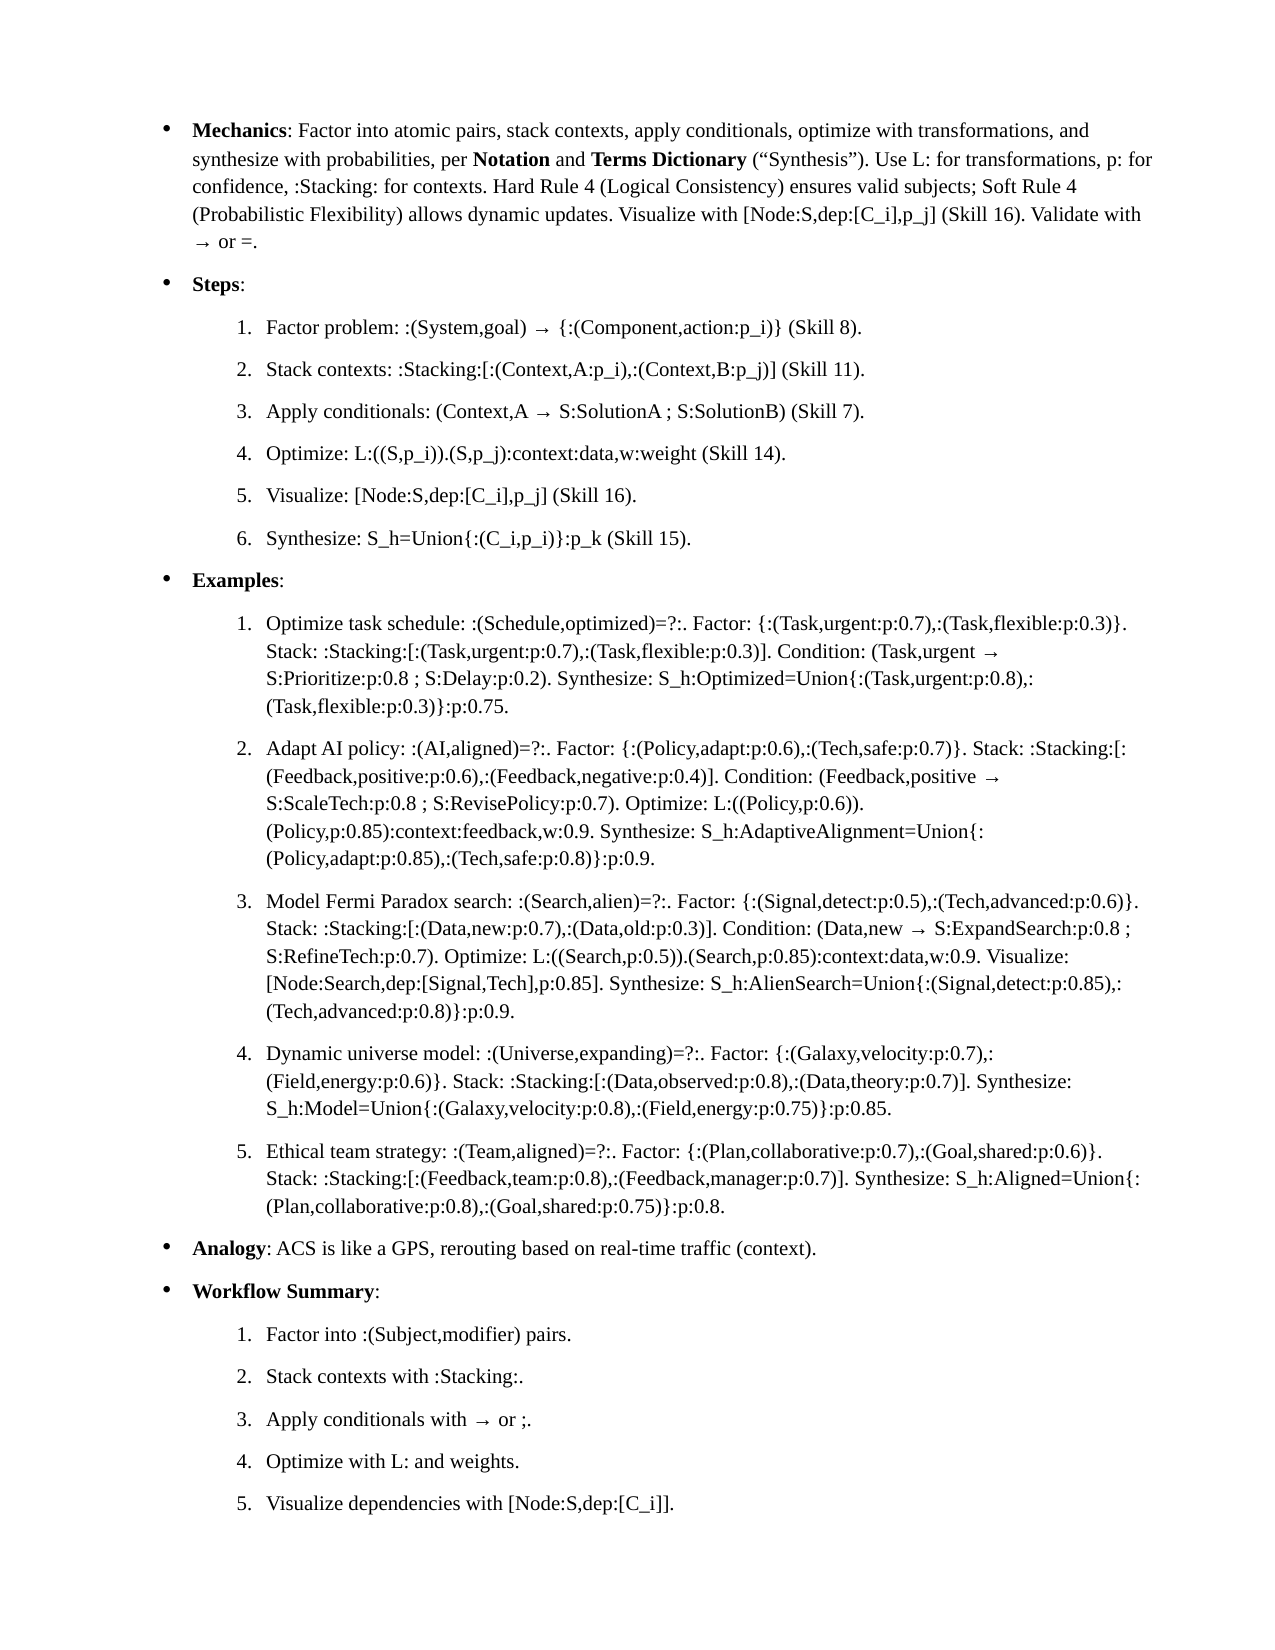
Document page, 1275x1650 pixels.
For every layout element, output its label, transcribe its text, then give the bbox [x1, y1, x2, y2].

list Model Fermi Paradox search: :(Search,alien)=?:. Factor: {:(Signal,detect:p:0.5),:(Tech,advanced:p:0.6)}. Stack: :Stacking:[:(Data,new:p:0.7),:(Data,old:p:0.3)]. Condition: (Data,new → S:ExpandSearch:p:0.8 ; S:RefineTech:p:0.7). Optimize: L:((Search,p:0.5)).(Search,p:0.85):context:data,w:0.9. Visualize: [Node:Search,dep:[Signal,Tech],p:0.85]. Synthesize: S_h:AlienSearch=Union{:(Signal,detect:p:0.85),:(Tech,advanced:p:0.8)}:p:0.9. [236, 888, 1157, 1023]
list Analogy: ACS is like a GPS, rerouting based on real-time traffic (context). [162, 1236, 1157, 1261]
list Factor into :(Subject,modifier) pairs. [236, 1322, 1157, 1346]
list Steps: [162, 272, 1157, 296]
list Optimize with L: and weights. [236, 1449, 1157, 1473]
list Visualize dependencies with [Node:S,dep:[C_i]]. [236, 1491, 1157, 1515]
list Ethical team strategy: :(Team,aligned)=?:. Factor: {:(Plan,collaborative:p:0.7),:(Goal,shared:p:0.6)}. Stack: :Stacking:[:(Feedback,team:p:0.8),:(Feedback,manager:p:0.7)]. Synthesize: S_h:Aligned=Union{:(Plan,collaborative:p:0.8),:(Goal,shared:p:0.75)}:p:0.8. [236, 1138, 1157, 1218]
list Optimize task schedule: :(Schedule,optimized)=?:. Factor: {:(Task,urgent:p:0.7),:(Task,flexible:p:0.3)}. Stack: :Stacking:[:(Task,urgent:p:0.7),:(Task,flexible:p:0.3)]. Condition: (Task,urgent → S:Prioritize:p:0.8 ; S:Delay:p:0.2). Synthesize: S_h:Optimized=Union{:(Task,urgent:p:0.8),:(Task,flexible:p:0.3)}:p:0.75. [236, 611, 1157, 718]
list Factor problem: :(System,goal) → {:(Component,action:p_i)} (Skill 8). [236, 315, 1157, 339]
list Apply conditionals: (Context,A → S:SolutionA ; S:SolutionB) (Skill 7). [236, 399, 1157, 423]
list Synthesize: S_h=Union{:(C_i,p_i)}:p_k (Skill 15). [236, 526, 1157, 550]
list Optimize: L:((S,p_i)).(S,p_j):context:data,w:weight (Skill 14). [236, 441, 1157, 465]
list Apply conditionals with → or ;. [236, 1407, 1157, 1431]
list Mechanics: Factor into atomic pairs, stack contexts, apply conditionals, optimize with transformations, and synthesize with probabilities, per Notation and Terms Dictionary (“Synthesis”). Use L: for transformations, p: for confidence, :Stacking: for contexts. Hard Rule 4 (Logical Consistency) ensures valid subjects; Soft Rule 4 (Probabilistic Flexibility) allows dynamic updates. Visualize with [Node:S,dep:[C_i],p_j] (Skill 16). Validate with → or =. [162, 118, 1157, 253]
list Dynamic universe model: :(Universe,expanding)=?:. Factor: {:(Galaxy,velocity:p:0.7),:(Field,energy:p:0.6)}. Stack: :Stacking:[:(Data,observed:p:0.8),:(Data,theory:p:0.7)]. Synthesize: S_h:Model=Union{:(Galaxy,velocity:p:0.8),:(Field,energy:p:0.75)}:p:0.85. [236, 1041, 1157, 1120]
list Workflow Summary: [162, 1279, 1157, 1304]
list Stack contexts: :Stacking:[:(Context,A:p_i),:(Context,B:p_j)] (Skill 11). [236, 357, 1157, 381]
list Stack contexts with :Stacking:. [236, 1364, 1157, 1388]
list Examples: [162, 568, 1157, 593]
list Visualize: [Node:S,dep:[C_i],p_j] (Skill 16). [236, 483, 1157, 507]
list Adapt AI policy: :(AI,aligned)=?:. Factor: {:(Policy,adapt:p:0.6),:(Tech,safe:p:0.7)}. Stack: :Stacking:[:(Feedback,positive:p:0.6),:(Feedback,negative:p:0.4)]. Condition: (Feedback,positive → S:ScaleTech:p:0.8 ; S:RevisePolicy:p:0.7). Optimize: L:((Policy,p:0.6)).(Policy,p:0.85):context:feedback,w:0.9. Synthesize: S_h:AdaptiveAlignment=Union{:(Policy,adapt:p:0.85),:(Tech,safe:p:0.8)}:p:0.9. [236, 736, 1157, 870]
